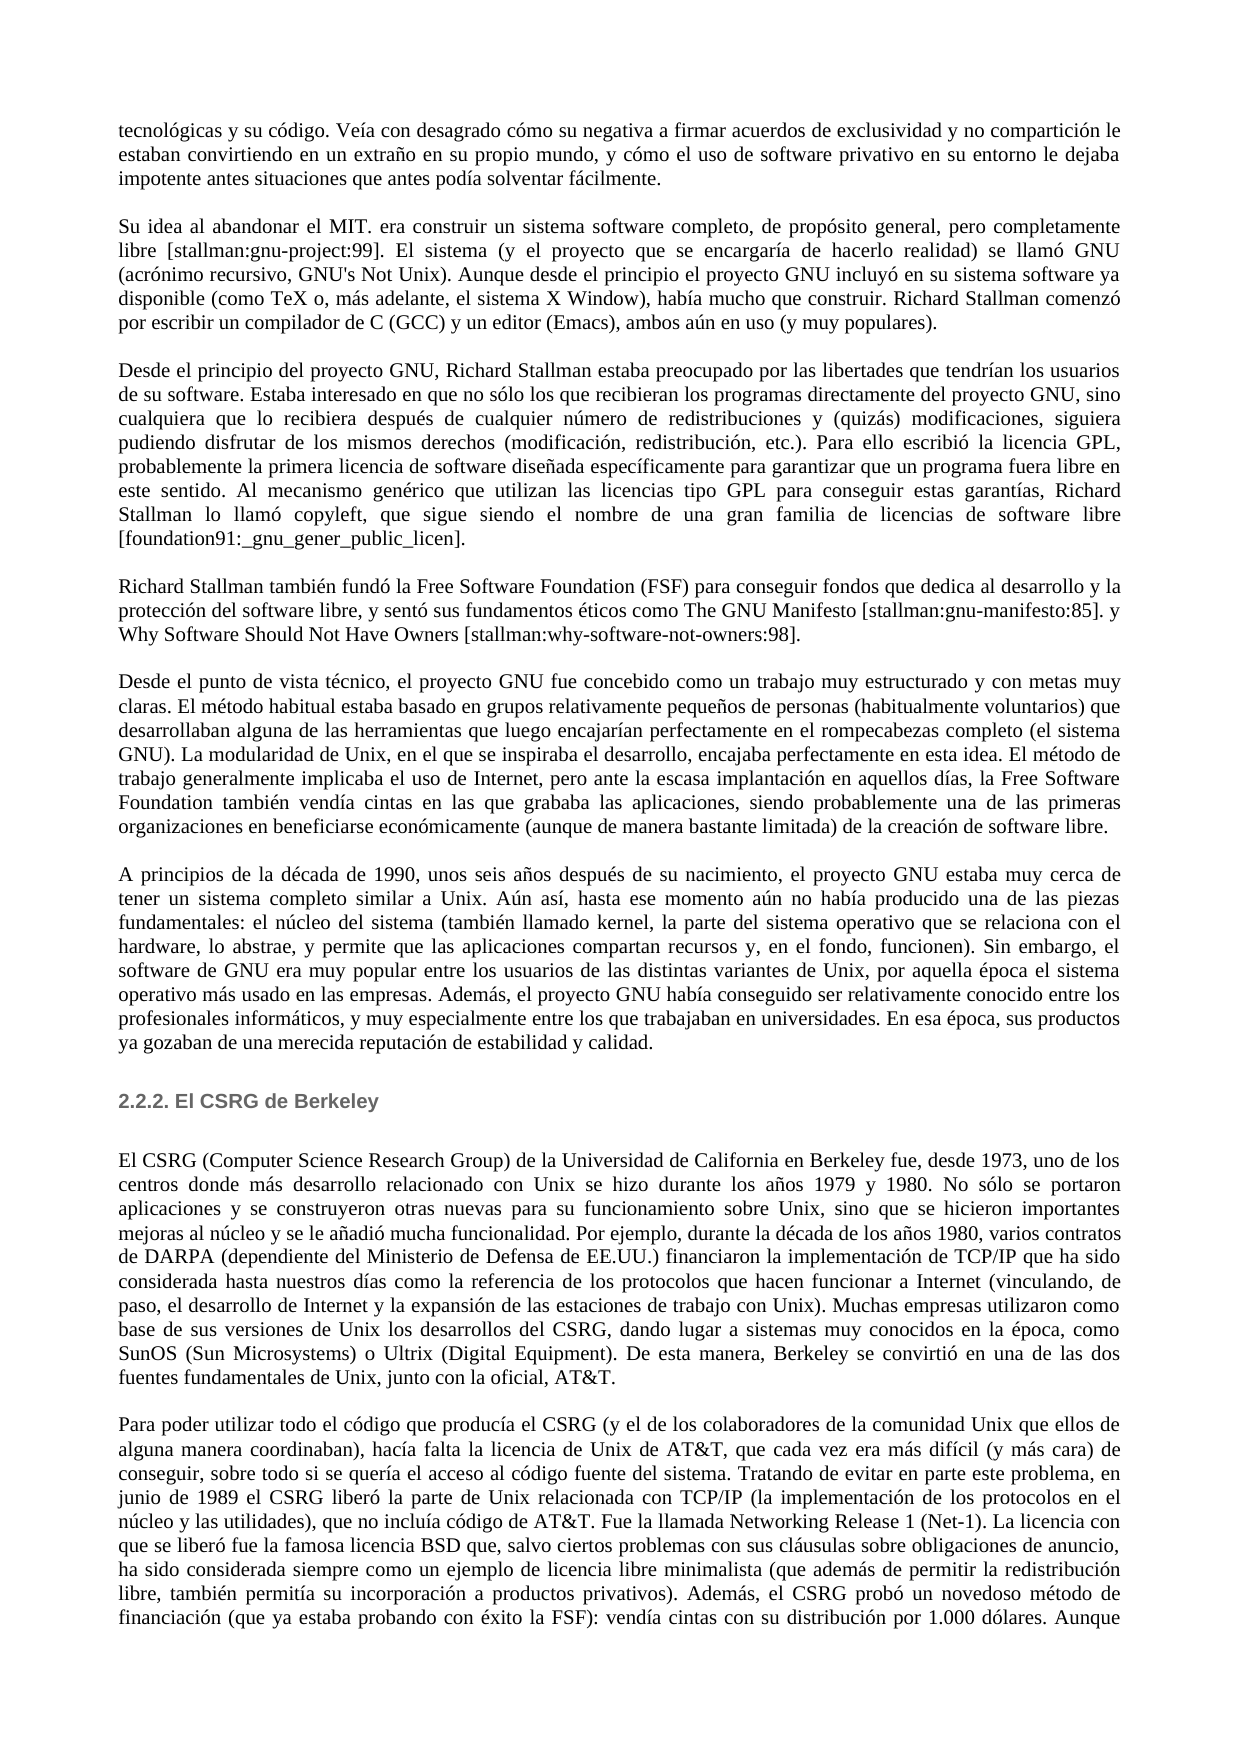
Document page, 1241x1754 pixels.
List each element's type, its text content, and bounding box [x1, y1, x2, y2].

text El CSRG (Computer Science Research Group) de la Universidad de California en Berkeley fue, desde 1973, uno de los centros donde más desarrollo relacionado con Unix se hizo durante los años 1979 y 1980. No sólo se portaron aplicaciones y se construyeron otras nuevas para su funcionamiento sobre Unix, sino que se hicieron importantes mejoras al núcleo y se le añadió mucha funcionalidad. Por ejemplo, durante la década de los años 1980, varios contratos de DARPA (dependiente del Ministerio de Defensa de EE.UU.) financiaron la implementación de TCP/IP que ha sido considerada hasta nuestros días como la referencia de los protocolos que hacen funcionar a Internet (vinculando, de paso, el desarrollo de Internet y la expansión de las estaciones de trabajo con Unix). Muchas empresas utilizaron como base de sus versiones de Unix los desarrollos del CSRG, dando lugar a sistemas muy conocidos en la época, como SunOS (Sun Microsystems) o Ultrix (Digital Equipment). De esta manera, Berkeley se convirtió en una de las dos fuentes fundamentales de Unix, junto con la oficial, AT&T. [118, 1148, 1122, 1389]
text Desde el punto de vista técnico, el proyecto GNU fue concebido como un trabajo muy estructurado y con metas muy claras. El método habitual estaba basado en grupos relativamente pequeños de personas (habitualmente voluntarios) que desarrollaban alguna de las herramientas que luego encajarían perfectamente en el rompecabezas completo (el sistema GNU). La modularidad de Unix, en el que se inspiraba el desarrollo, encajaba perfectamente en esta idea. El método de trabajo generalmente implicaba el uso de Internet, pero ante la escasa implantación en aquellos días, la Free Software Foundation también vendía cintas en las que grababa las aplicaciones, siendo probablemente una de las primeras organizaciones en beneficiarse económicamente (aunque de manera bastante limitada) de la creación de software libre. [118, 669, 1122, 838]
text A principios de la década de 1990, unos seis años después de su nacimiento, el proyecto GNU estaba muy cerca de tener un sistema completo similar a Unix. Aún así, hasta ese momento aún no había producido una de las piezas fundamentales: el núcleo del sistema (también llamado kernel, la parte del sistema operativo que se relaciona con el hardware, lo abstrae, y permite que las aplicaciones compartan recursos y, en el fondo, funcionen). Sin embargo, el software de GNU era muy popular entre los usuarios de las distintas variantes de Unix, por aquella época el sistema operativo más usado en las empresas. Además, el proyecto GNU había conseguido ser relativamente conocido entre los profesionales informáticos, y muy especialmente entre los que trabajaban en universidades. En esa época, sus productos ya gozaban de una merecida reputación de estabilidad y calidad. [118, 861, 1122, 1054]
text Desde el principio del proyecto GNU, Richard Stallman estaba preocupado por las libertades que tendrían los usuarios de su software. Estaba interesado en que no sólo los que recibieran los programas directamente del proyecto GNU, sino cualquiera que lo recibiera después de cualquier número de redistribuciones y (quizás) modificaciones, siguiera pudiendo disfrutar de los mismos derechos (modificación, redistribución, etc.). Para ello escribió la licencia GPL, probablemente la primera licencia de software diseñada específicamente para garantizar que un programa fuera libre en este sentido. Al mecanismo genérico que utilizan las licencias tipo GPL para conseguir estas garantías, Richard Stallman lo llamó copyleft, que sigue siendo el nombre de una gran familia de licencias de software libre [foundation91:_gnu_gener_public_licen]. [118, 358, 1122, 550]
subtitle 2.2.2. El CSRG de Berkeley [118, 1089, 1122, 1113]
text tecnológicas y su código. Veía con desagrado cómo su negativa a firmar acuerdos de exclusividad y no compartición le estaban convirtiendo en un extraño en su propio mundo, y cómo el uso de software privativo en su entorno le dejaba impotente antes situaciones que antes podía solventar fácilmente. [118, 118, 1122, 190]
text Su idea al abandonar el MIT. era construir un sistema software completo, de propósito general, pero completamente libre [stallman:gnu-project:99]. El sistema (y el proyecto que se encargaría de hacerlo realidad) se llamó GNU (acrónimo recursivo, GNU's Not Unix). Aunque desde el principio el proyecto GNU incluyó en su sistema software ya disponible (como TeX o, más adelante, el sistema X Window), había mucho que construir. Richard Stallman comenzó por escribir un compilador de C (GCC) y un editor (Emacs), ambos aún en uso (y muy populares). [118, 214, 1122, 334]
text Para poder utilizar todo el código que producía el CSRG (y el de los colaboradores de la comunidad Unix que ellos de alguna manera coordinaban), hacía falta la licencia de Unix de AT&T, que cada vez era más difícil (y más cara) de conseguir, sobre todo si se quería el acceso al código fuente del sistema. Tratando de evitar en parte este problema, en junio de 1989 el CSRG liberó la parte de Unix relacionada con TCP/IP (la implementación de los protocolos en el núcleo y las utilidades), que no incluía código de AT&T. Fue la llamada Networking Release 1 (Net-1). La licencia con que se liberó fue la famosa licencia BSD que, salvo ciertos problemas con sus cláusulas sobre obligaciones de anuncio, ha sido considerada siempre como un ejemplo de licencia libre minimalista (que además de permitir la redistribución libre, también permitía su incorporación a productos privativos). Además, el CSRG probó un novedoso método de financiación (que ya estaba probando con éxito la FSF): vendía cintas con su distribución por 1.000 dólares. Aunque [118, 1412, 1122, 1629]
text Richard Stallman también fundó la Free Software Foundation (FSF) para conseguir fondos que dedica al desarrollo y la protección del software libre, y sentó sus fundamentos éticos como The GNU Manifesto [stallman:gnu-manifesto:85]. y Why Software Should Not Have Owners [stallman:why-software-not-owners:98]. [118, 574, 1122, 646]
